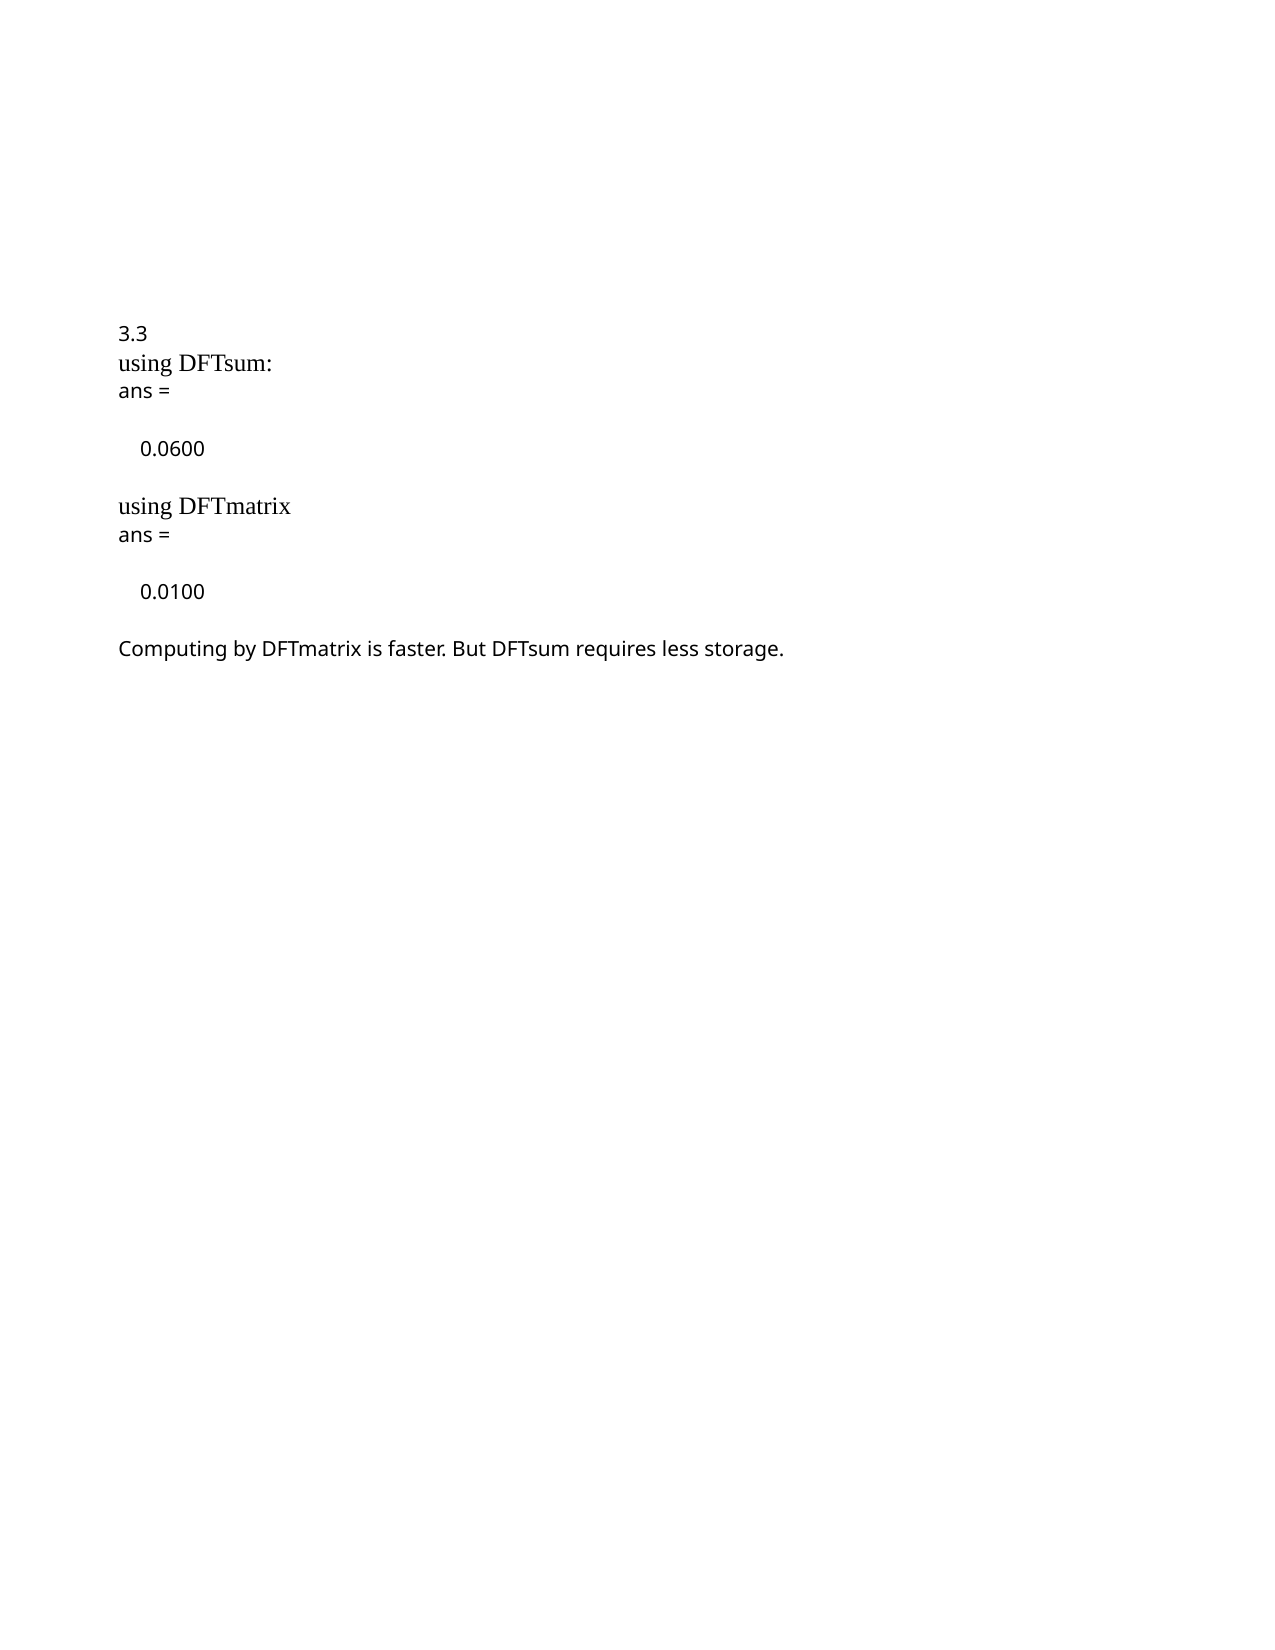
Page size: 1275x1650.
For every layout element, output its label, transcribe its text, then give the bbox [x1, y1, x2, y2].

text ans = [118, 520, 1157, 548]
text Computing by DFTmatrix is faster. But DFTsum requires less storage. [118, 634, 1157, 662]
text ans = [118, 377, 1157, 405]
text 0.0600 [118, 434, 1157, 462]
text using DFTsum: [118, 348, 1157, 377]
text 3.3 [118, 319, 1157, 348]
text using DFTmatrix [118, 491, 1157, 520]
text 0.0100 [118, 577, 1157, 605]
